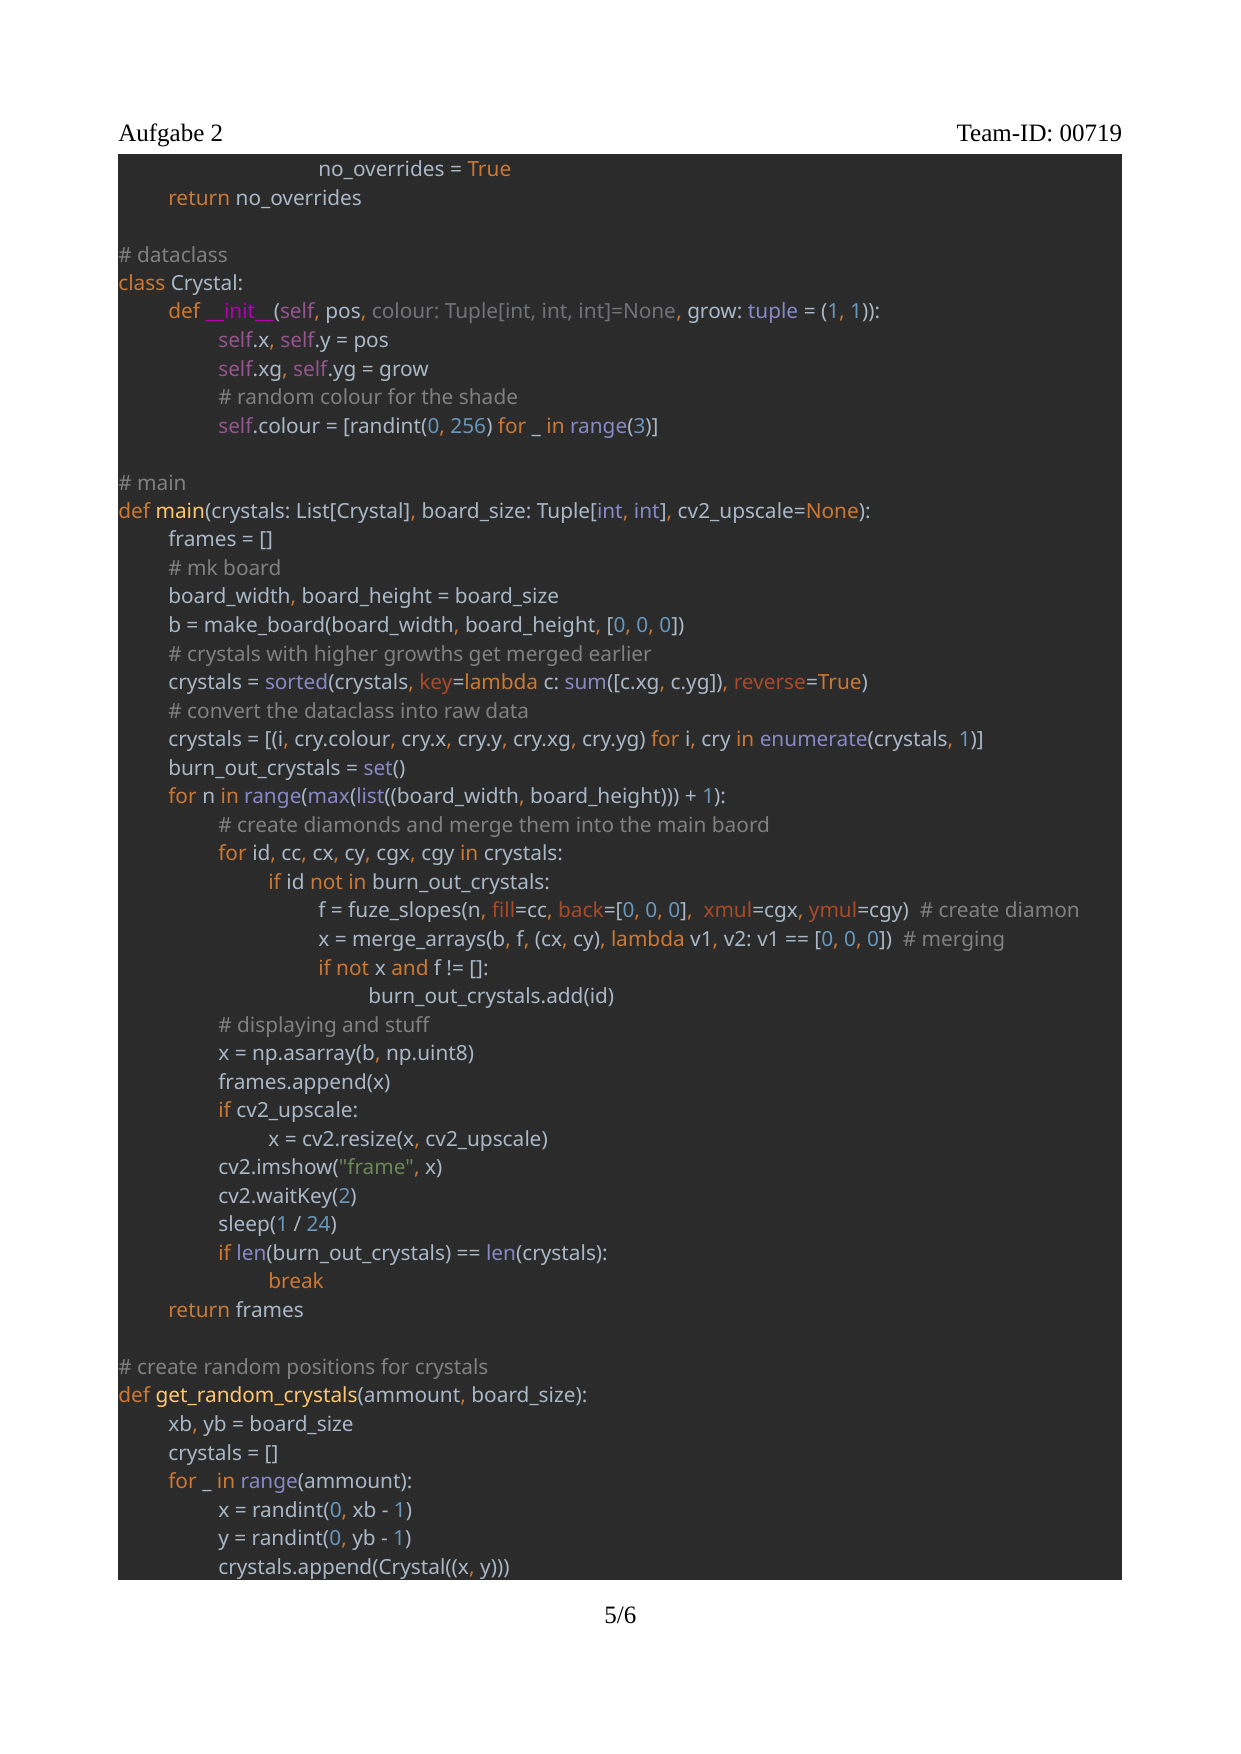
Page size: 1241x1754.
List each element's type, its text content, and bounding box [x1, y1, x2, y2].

text if len(burn_out_crystals) == len(crystals): [118, 1238, 1122, 1267]
text burn_out_crystals.add(id) [118, 981, 1122, 1010]
text xb, yb = board_size [118, 1409, 1122, 1438]
text # dataclass [118, 240, 1122, 268]
text y = randint(0, yb - 1) [118, 1523, 1122, 1552]
text crystals.append(Crystal((x, y))) [118, 1552, 1122, 1580]
text def main(crystals: List[Crystal], board_size: Tuple[int, int], cv2_upscale=None): [118, 496, 1122, 524]
text for _ in range(ammount): [118, 1466, 1122, 1495]
text crystals = [] [118, 1438, 1122, 1466]
text x = randint(0, xb - 1) [118, 1495, 1122, 1523]
text self.xg, self.yg = grow [118, 354, 1122, 382]
text if cv2_upscale: [118, 1095, 1122, 1124]
text # crystals with higher growths get merged earlier [118, 639, 1122, 667]
text # create diamonds and merge them into the main baord [118, 810, 1122, 838]
text # convert the dataclass into raw data [118, 696, 1122, 724]
text x = cv2.resize(x, cv2_upscale) [118, 1124, 1122, 1152]
text cv2.imshow("frame", x) [118, 1152, 1122, 1181]
text x = merge_arrays(b, f, (cx, cy), lambda v1, v2: v1 == [0, 0, 0]) # merging [118, 924, 1122, 953]
text for id, cc, cx, cy, cgx, cgy in crystals: [118, 838, 1122, 867]
text for n in range(max(list((board_width, board_height))) + 1): [118, 781, 1122, 810]
text # create random positions for crystals [118, 1352, 1122, 1381]
text # mk board [118, 553, 1122, 582]
text board_width, board_height = board_size [118, 582, 1122, 610]
text crystals = [(i, cry.colour, cry.x, cry.y, cry.xg, cry.yg) for i, cry in enumerate(crystals, 1)] [118, 724, 1122, 753]
text frames.append(x) [118, 1067, 1122, 1095]
text x = np.asarray(b, np.uint8) [118, 1038, 1122, 1067]
text frames = [] [118, 524, 1122, 553]
text # random colour for the shade [118, 382, 1122, 411]
text class Crystal: [118, 268, 1122, 297]
text self.colour = [randint(0, 256) for _ in range(3)] [118, 411, 1122, 439]
text return frames [118, 1295, 1122, 1324]
text if id not in burn_out_crystals: [118, 867, 1122, 896]
text burn_out_crystals = set() [118, 753, 1122, 781]
text # displaying and stuff [118, 1010, 1122, 1038]
text return no_overrides [118, 183, 1122, 211]
text break [118, 1267, 1122, 1295]
text def __init__(self, pos, colour: Tuple[int, int, int]=None, grow: tuple = (1, 1)): [118, 297, 1122, 325]
text self.x, self.y = pos [118, 325, 1122, 354]
text b = make_board(board_width, board_height, [0, 0, 0]) [118, 610, 1122, 639]
text no_overrides = True [118, 154, 1122, 183]
text crystals = sorted(crystals, key=lambda c: sum([c.xg, c.yg]), reverse=True) [118, 667, 1122, 696]
text cv2.waitKey(2) [118, 1181, 1122, 1209]
text if not x and f != []: [118, 953, 1122, 981]
text sleep(1 / 24) [118, 1209, 1122, 1238]
text def get_random_crystals(ammount, board_size): [118, 1381, 1122, 1409]
text # main [118, 468, 1122, 496]
text f = fuze_slopes(n, fill=cc, back=[0, 0, 0], xmul=cgx, ymul=cgy) # create diamon [118, 896, 1122, 924]
